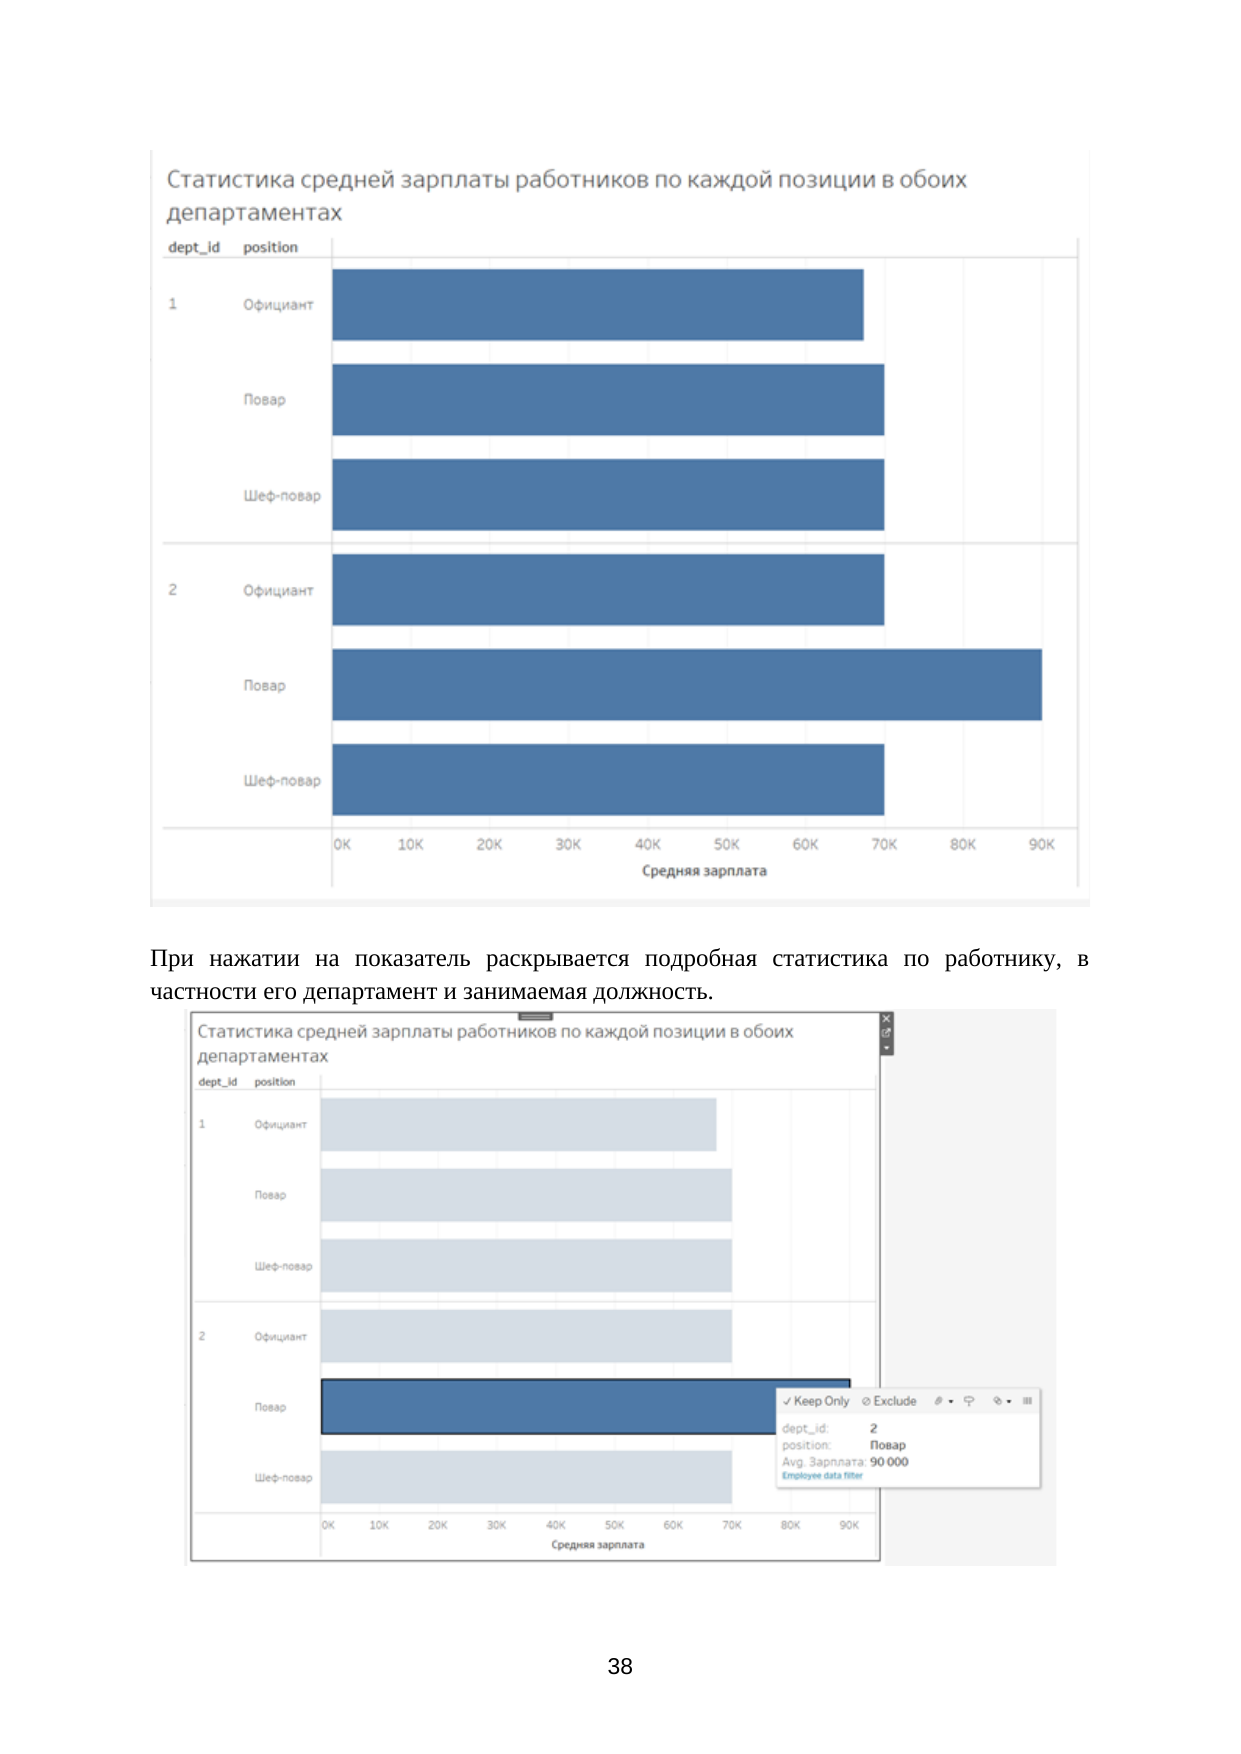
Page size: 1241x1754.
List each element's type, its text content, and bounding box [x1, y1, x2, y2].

text При нажатии на показатель раскрывается подробная статистика по работнику, в частности его департамент и занимаемая должность. [150, 943, 1090, 1005]
picture [150, 150, 1091, 907]
picture [183, 1009, 1057, 1566]
